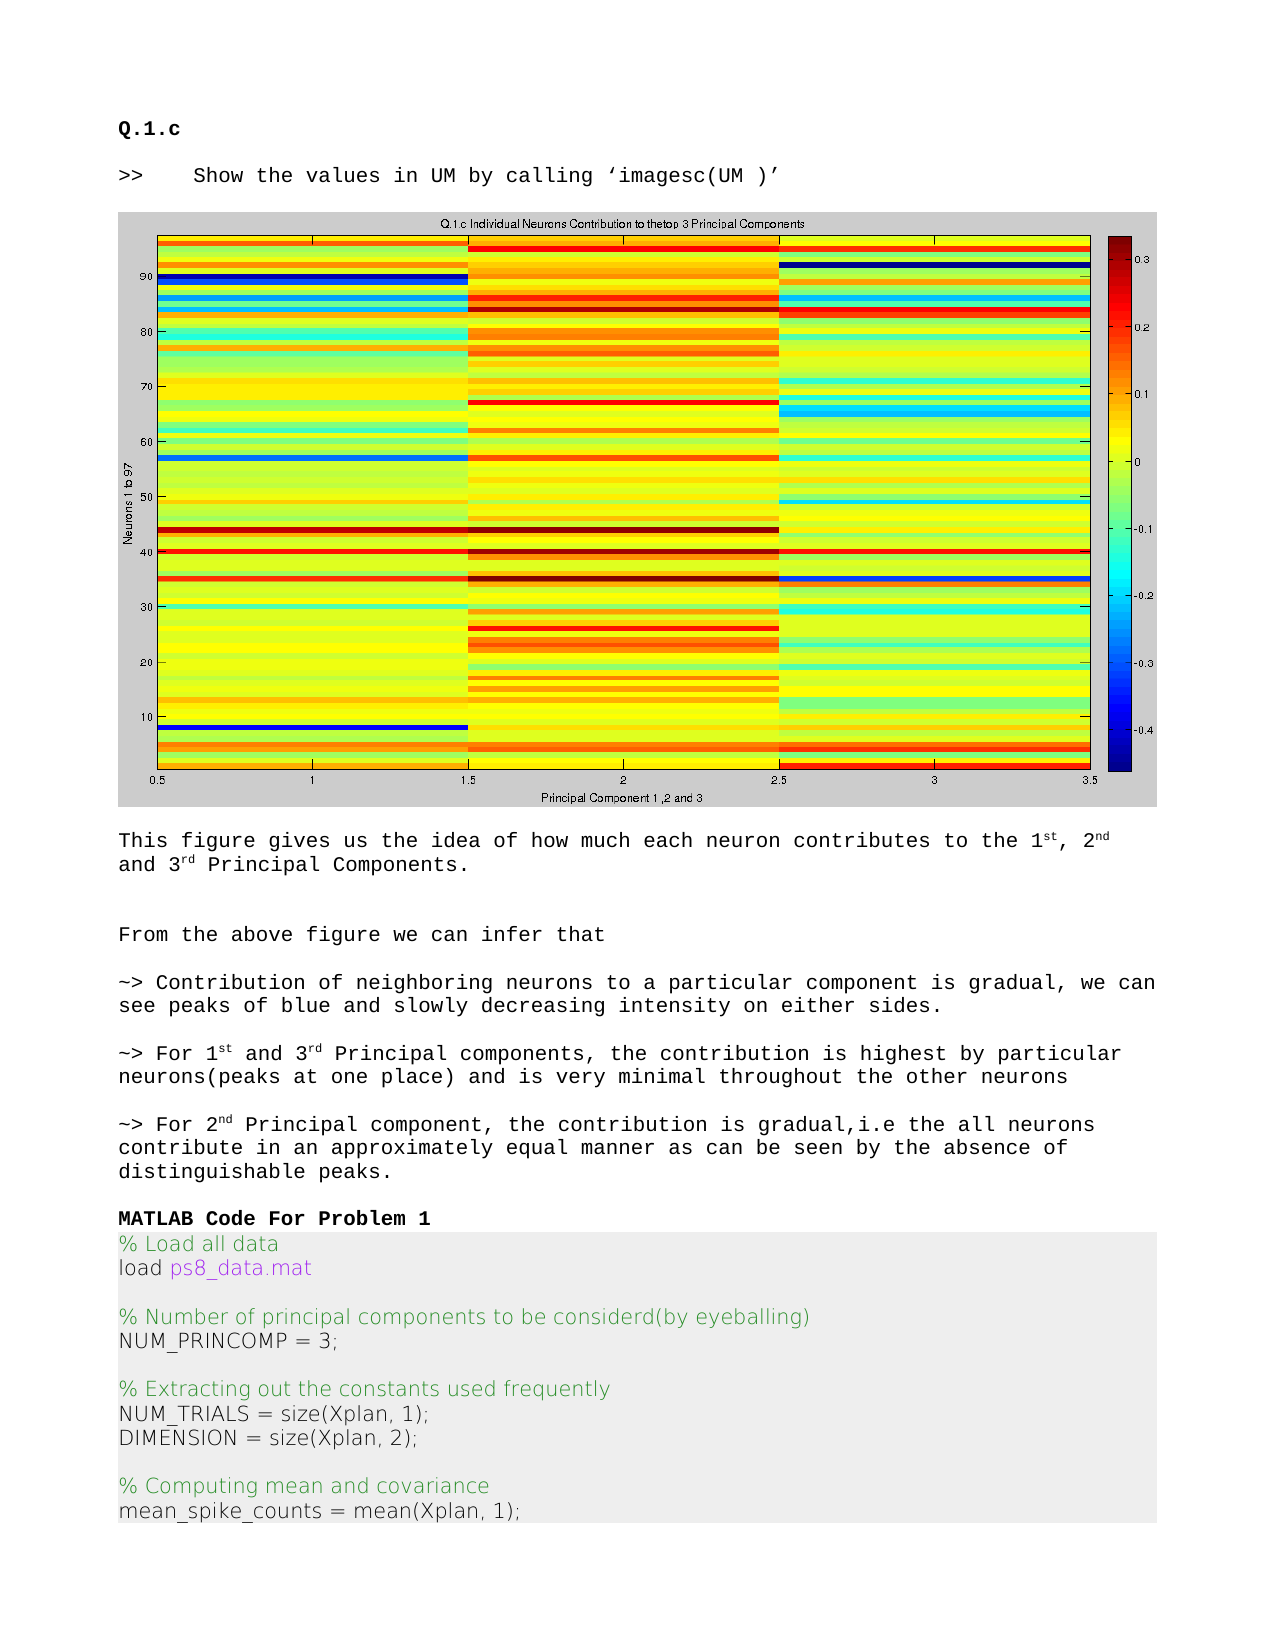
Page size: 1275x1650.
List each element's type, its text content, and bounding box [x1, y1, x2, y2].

picture [118, 212, 1157, 807]
text This figure gives us the idea of how much each neuron contributes to the 1st, 2nd and 3rd Principal Components. [118, 830, 1157, 877]
text DIMENSION = size(Xplan, 2); [118, 1426, 1157, 1450]
text % Computing mean and covariance [118, 1474, 1157, 1499]
text load ps8_data.mat [118, 1256, 1157, 1280]
text ~> For 1st and 3rd Principal components, the contribution is highest by particular neurons(peaks at one place) and is very minimal throughout the other neurons [118, 1043, 1157, 1090]
text From the above figure we can infer that [118, 924, 1157, 948]
text mean_spike_counts = mean(Xplan, 1); [118, 1499, 1157, 1523]
text ~> For 2nd Principal component, the contribution is gradual,i.e the all neurons contribute in an approximately equal manner as can be seen by the absence of distinguishable peaks. [118, 1114, 1157, 1184]
text % Load all data [118, 1232, 1157, 1256]
text NUM_TRIALS = size(Xplan, 1); [118, 1402, 1157, 1426]
text MATLAB Code For Problem 1 [118, 1208, 1157, 1232]
text Q.1.c [118, 118, 1157, 142]
text % Extracting out the constants used frequently [118, 1377, 1157, 1402]
text ~> Contribution of neighboring neurons to a particular component is gradual, we can see peaks of blue and slowly decreasing intensity on either sides. [118, 972, 1157, 1019]
text % Number of principal components to be considerd(by eyeballing) [118, 1305, 1157, 1329]
text NUM_PRINCOMP = 3; [118, 1329, 1157, 1353]
text >> Show the values in UM by calling ‘imagesc(UM )’ [118, 165, 1157, 189]
